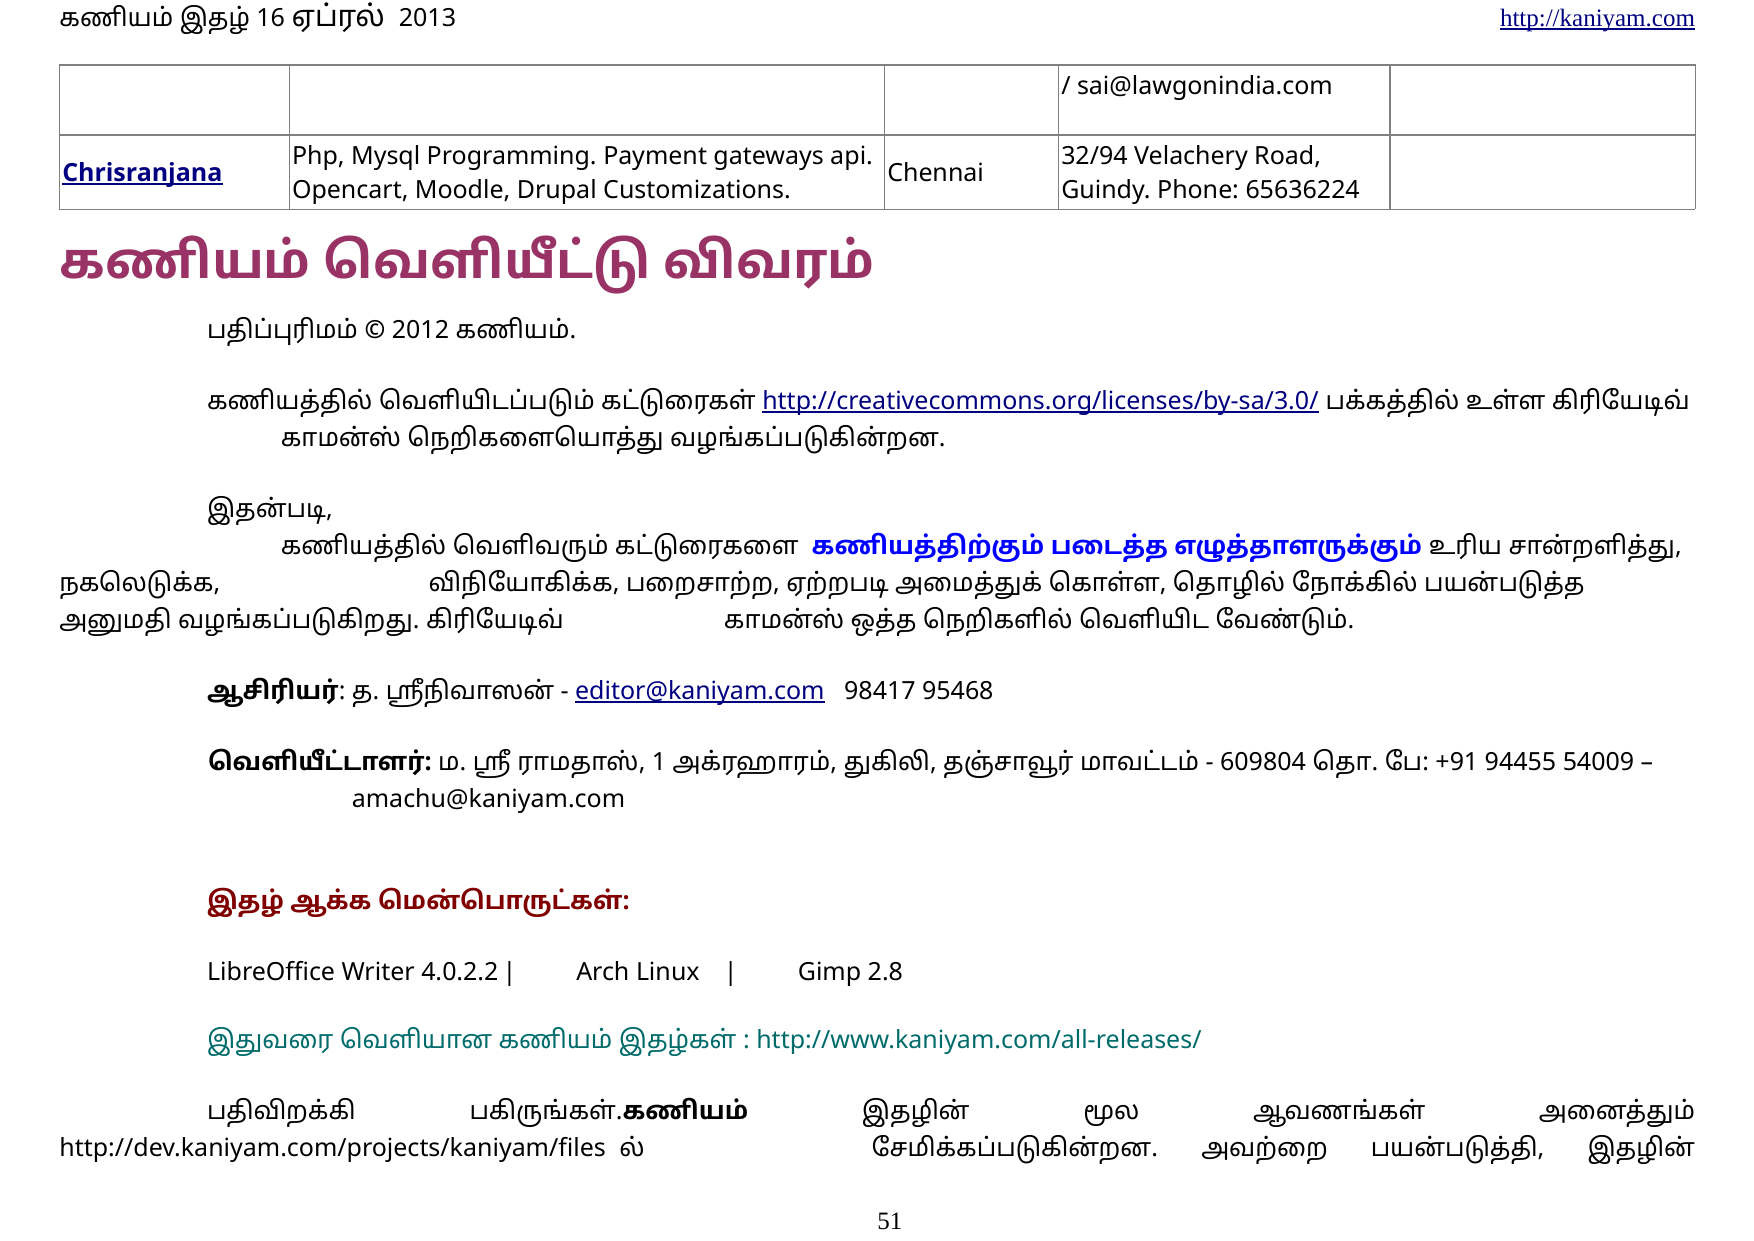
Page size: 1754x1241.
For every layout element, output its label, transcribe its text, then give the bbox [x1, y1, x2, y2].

table_cell [290, 66, 884, 134]
text இதுவரை வெளியான கணியம் இதழ்கள் : http://www.kaniyam.com/all-releases/ [59, 1022, 1695, 1059]
text இதழ் ஆக்க மென்பொருட்கள்: [59, 883, 1695, 920]
text ஆசிரியர்: த. ஸ்ரீநிவாஸன் - editor@kaniyam.com 98417 95468 [59, 673, 1695, 709]
table_cell Chennai [885, 136, 1058, 208]
text கணியத்தில் வெளிவரும் கட்டுரைகளை கணியத்திற்கும் படைத்த எழுத்தாளருக்கும் உரிய சான்றளித்து, நகலெடுக்க, விநியோகிக்க, பறைசாற்ற, ஏற்றபடி அமைத்துக் கொள்ள, தொழில் நோக்கில் பயன்படுத்த அனுமதி வழங்கப்படுகிறது. கிரியேடிவ் காமன்ஸ் ஒத்த நெறிகளில் வெளியிட வேண்டும். [59, 528, 1695, 638]
text LibreOffice Writer 4.0.2.2 | Arch Linux | Gimp 2.8 [59, 954, 1695, 988]
table_cell [60, 66, 289, 134]
table_cell [885, 66, 1058, 134]
table_cell / sai@lawgonindia.com [1059, 66, 1389, 134]
text பதிப்புரிமம் © 2012 கணியம். [59, 312, 1695, 348]
subtitle கணியம் வெளியீட்டு விவரம் [59, 234, 1695, 299]
table_cell Php, Mysql Programming. Payment gateways api. Opencart, Moodle, Drupal Customizations. [290, 136, 884, 208]
table_cell [1391, 66, 1695, 134]
text இதன்படி, [59, 491, 1695, 528]
text வெளியீட்டாளர்: ம. ஶ்ரீ ராமதாஸ், 1 அக்ரஹாரம், துகிலி, தஞ்சாவூர் மாவட்டம் - 609804 தொ. பே: +91 94455 54009 – amachu@kaniyam.com [208, 744, 1695, 815]
text கணியத்தில் வெளியிடப்படும் கட்டுரைகள் http://creativecommons.org/licenses/by-sa/3.0/ பக்கத்தில் உள்ள கிரியேடிவ் காமன்ஸ் நெறிகளையொத்து வழங்கப்படுகின்றன. [59, 383, 1695, 457]
text பதிவிறக்கி பகிருங்கள்.கணியம் இதழின் மூல ஆவணங்கள் அனைத்தும் http://dev.kaniyam.com/projects/kaniyam/files ல் சேமிக்கப்படுகின்றன. அவற்றை பயன்படுத்தி, இதழின் [59, 1093, 1695, 1167]
table_cell Chrisranjana [60, 136, 289, 208]
table_cell 32/94 Velachery Road, Guindy. Phone: 65636224 [1059, 136, 1389, 208]
table_cell [1391, 136, 1695, 208]
